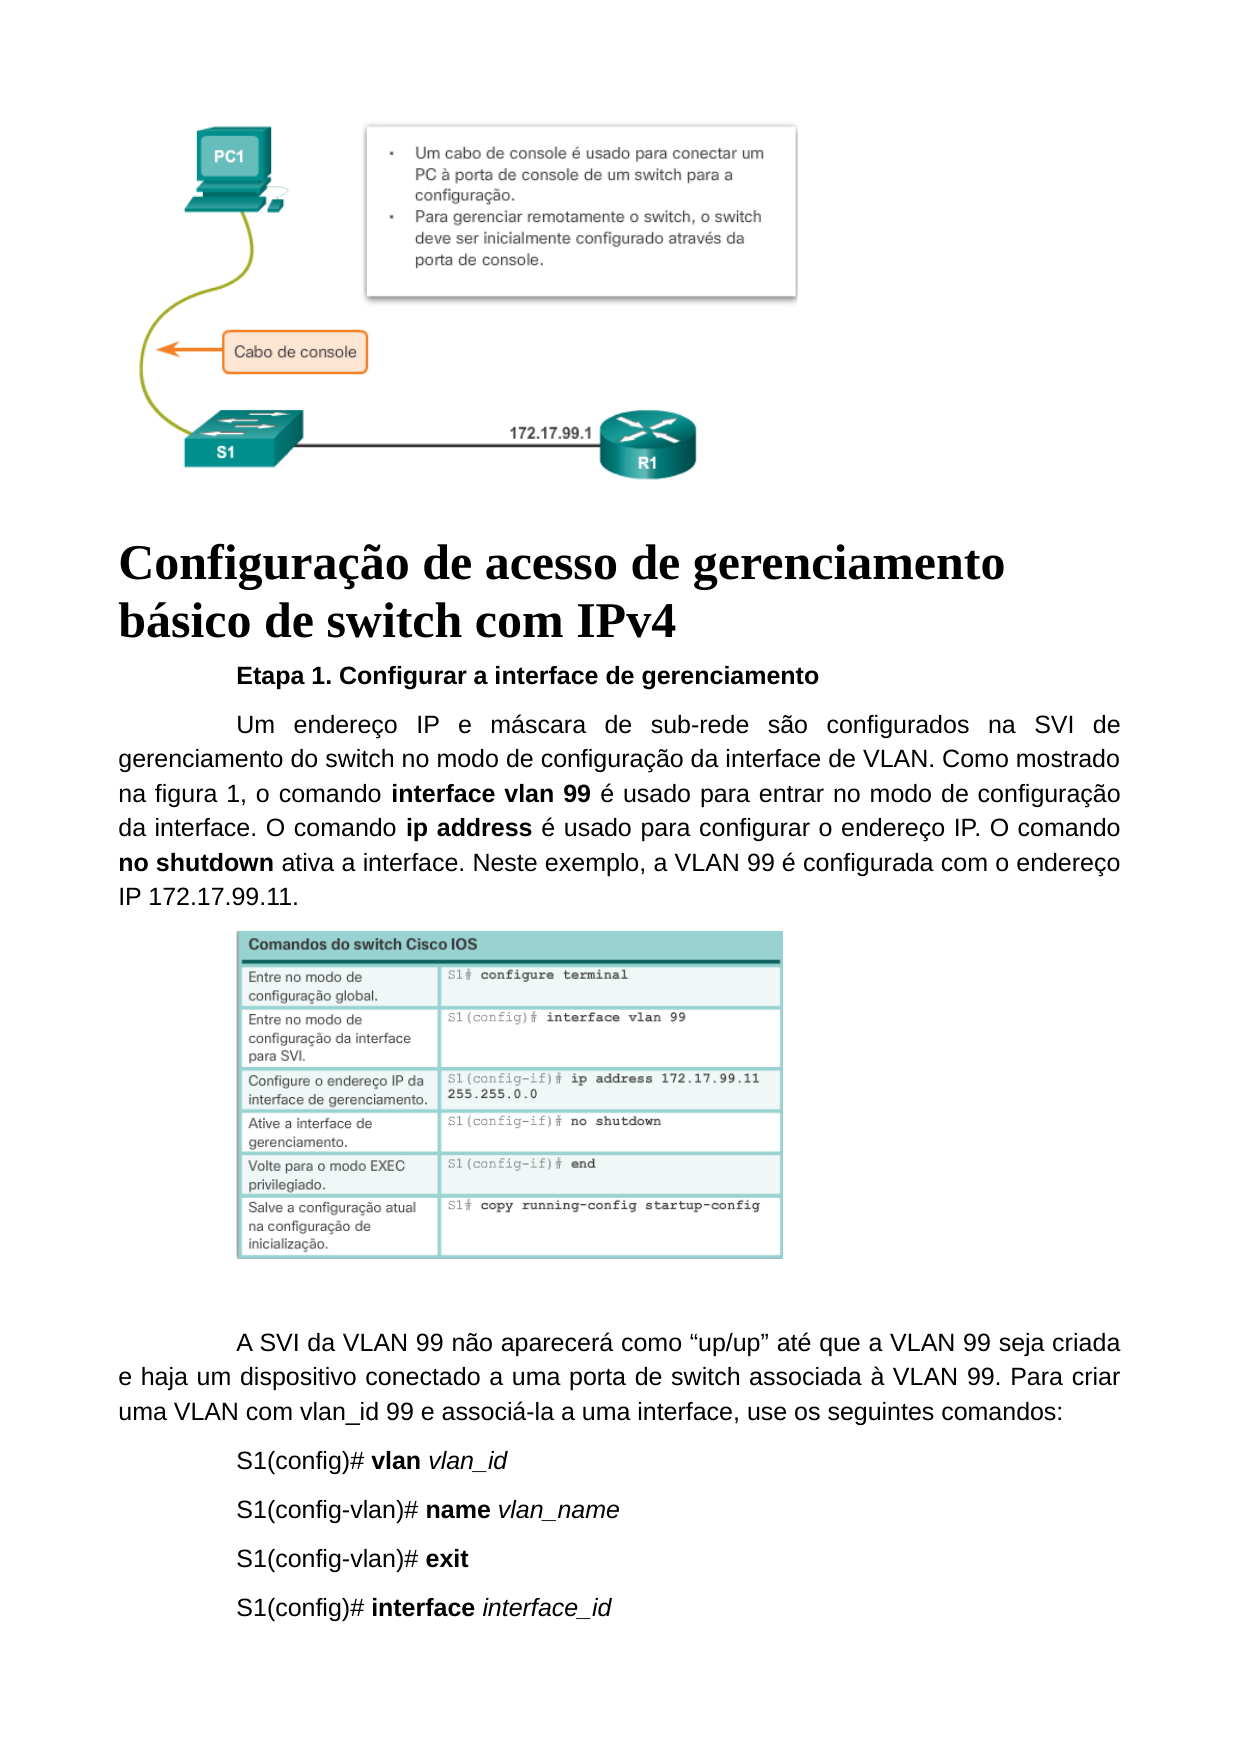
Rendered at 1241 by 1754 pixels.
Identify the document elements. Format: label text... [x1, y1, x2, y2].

text S1(config-vlan)# exit [118, 1544, 1122, 1573]
text S1(config)# interface interface_id [118, 1593, 1122, 1622]
text S1(config-vlan)# name vlan_name [118, 1495, 1122, 1524]
subtitle Configuração de acesso de gerenciamento básico de switch com IPv4 [118, 533, 1122, 648]
picture [236, 931, 783, 1259]
picture [118, 118, 798, 488]
text A SVI da VLAN 99 não aparecerá como “up/up” até que a VLAN 99 seja criada e haja um dispositivo conectado a uma porta de switch associada à VLAN 99. Para criar uma VLAN com vlan_id 99 e associá-la a uma interface, use os seguintes comandos: [118, 1328, 1122, 1426]
text Etapa 1. Configurar a interface de gerenciamento [118, 661, 1122, 689]
text Um endereço IP e máscara de sub-rede são configurados na SVI de gerenciamento do switch no modo de configuração da interface de VLAN. Como mostrado na figura 1, o comando interface vlan 99 é usado para entrar no modo de configuração da interface. O comando ip address é usado para configurar o endereço IP. O comando no shutdown ativa a interface. Neste exemplo, a VLAN 99 é configurada com o endereço IP 172.17.99.11. [118, 710, 1122, 911]
text S1(config)# vlan vlan_id [118, 1446, 1122, 1474]
